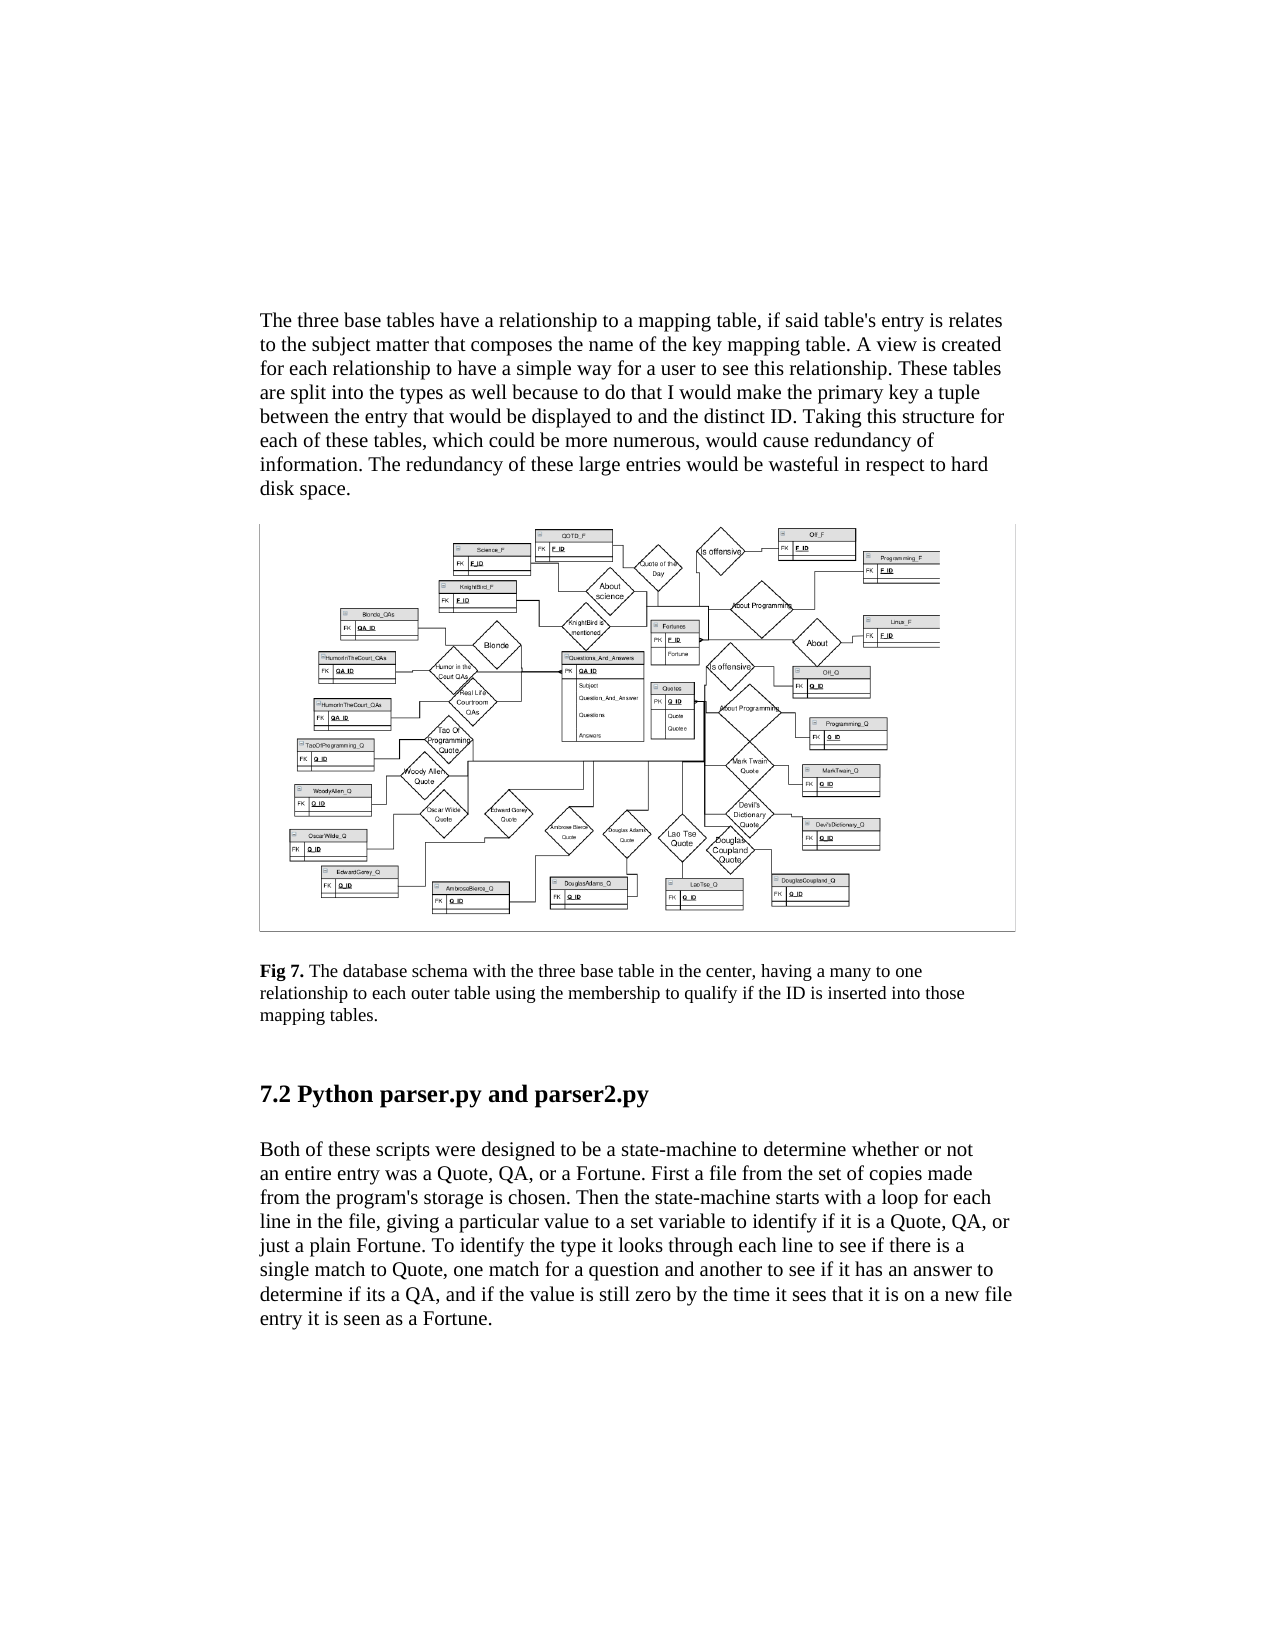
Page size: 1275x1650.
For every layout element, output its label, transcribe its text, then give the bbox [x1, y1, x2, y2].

subtitle 7.2 Python parser.py and parser2.py [259, 1079, 1016, 1108]
text Fig 7. The database schema with the three base table in the center, having a many to one relationship to each outer table using the membership to qualify if the ID is inserted into those mapping tables. [259, 960, 1016, 1025]
text Both of these scripts were designed to be a state-machine to determine whether or not [259, 1137, 1016, 1161]
text an entire entry was a Quote, QA, or a Fortune. First a file from the set of copies made from the program's storage is chosen. Then the state-machine starts with a loop for each line in the file, giving a particular value to a set variable to identify if it is a Quote, QA, or just a plain Fortune. To identify the type it looks through each line to see if there is a single match to Quote, one match for a question and another to see if it has an answer to determine if its a QA, and if the value is still zero by the time it sees that it is on a new file entry it is seen as a Fortune. [259, 1161, 1016, 1329]
picture [259, 524, 1016, 932]
text The three base tables have a relationship to a mapping table, if said table's entry is relates to the subject matter that composes the name of the key mapping table. A view is created for each relationship to have a simple way for a user to see this relationship. These tables are split into the types as well because to do that I would make the primary key a tuple between the entry that would be displayed to and the distinct ID. Taking this structure for each of these tables, which could be more numerous, would cause redundancy of information. The redundancy of these large entries would be wasteful in respect to hard disk space. [259, 307, 1016, 500]
